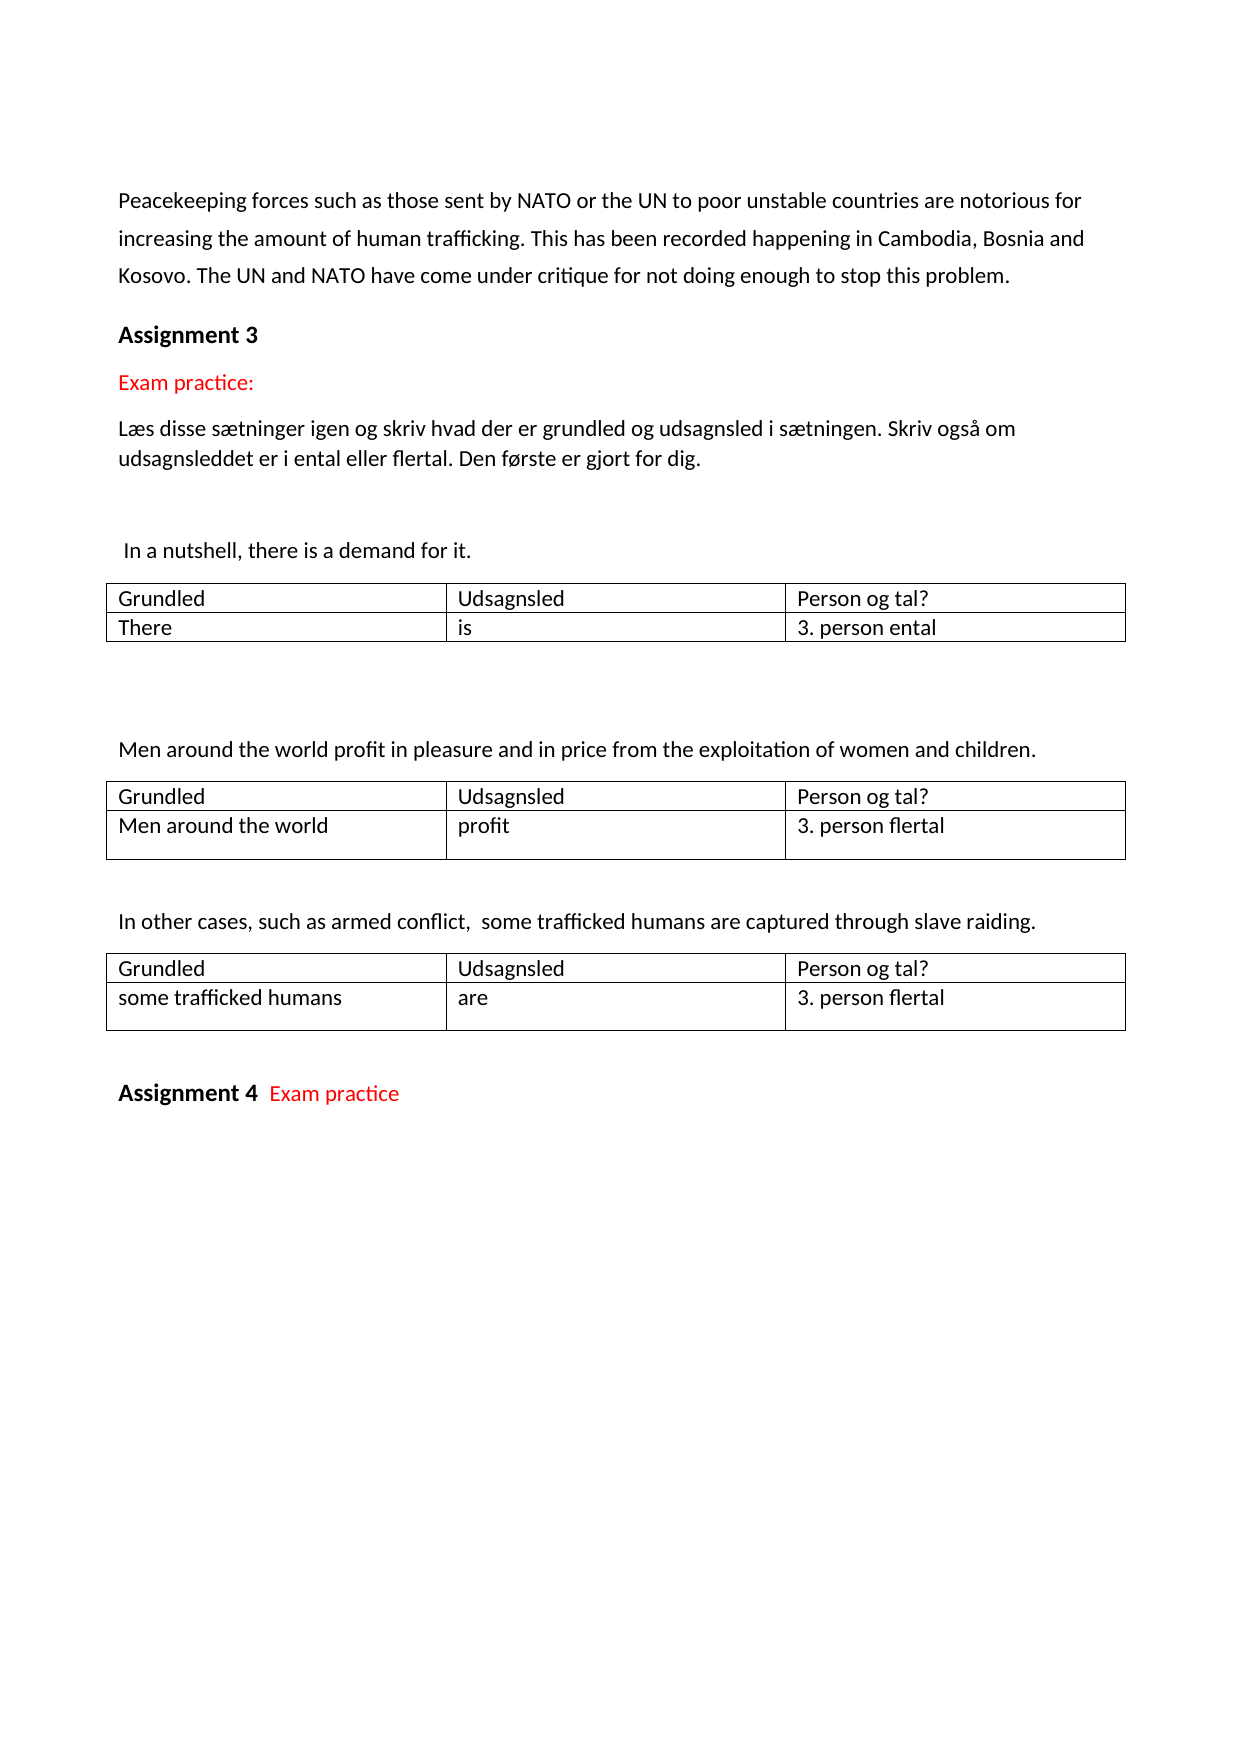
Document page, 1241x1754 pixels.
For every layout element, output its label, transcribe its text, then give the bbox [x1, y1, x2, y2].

table_header Grundled [107, 954, 446, 982]
text Men around the world profit in pleasure and in price from the exploitation of women and children. [118, 735, 1122, 763]
table_header Grundled [107, 584, 446, 612]
table_header Udsagnsled [447, 782, 785, 810]
text Assignment 3 [118, 319, 1122, 349]
text Peacekeeping forces such as those sent by NATO or the UN to poor unstable countries are notorious for increasing the amount of human trafficking. This has been recorded happening in Cambodia, Bosnia and Kosovo. The UN and NATO have come under critique for not doing enough to stop this problem. [118, 177, 1122, 290]
table_header Udsagnsled [447, 954, 785, 982]
table_header Person og tal? [786, 954, 1125, 982]
table_cell are [447, 983, 785, 1029]
text Exam practice: [118, 368, 1122, 396]
text Assignment 4 Exam practice [118, 1077, 1122, 1107]
text In other cases, such as armed conflict, some trafficked humans are captured through slave raiding. [118, 907, 1122, 935]
table_header Udsagnsled [447, 584, 785, 612]
text Læs disse sætninger igen og skriv hvad der er grundled og udsagnsled i sætningen. Skriv også om udsagnsleddet er i ental eller flertal. Den første er gjort for dig. [118, 414, 1122, 472]
text In a nutshell, there is a demand for it. [118, 537, 1122, 564]
table_header Person og tal? [786, 584, 1125, 612]
table_cell Men around the world [107, 811, 446, 859]
table_cell 3. person flertal [786, 983, 1125, 1029]
table_header Person og tal? [786, 782, 1125, 810]
table_header Grundled [107, 782, 446, 810]
table_cell 3. person flertal [786, 811, 1125, 859]
table_cell 3. person ental [786, 613, 1125, 641]
table_cell is [447, 613, 785, 641]
table_cell profit [447, 811, 785, 859]
table_cell There [107, 613, 446, 641]
table_cell some trafficked humans [107, 983, 446, 1029]
